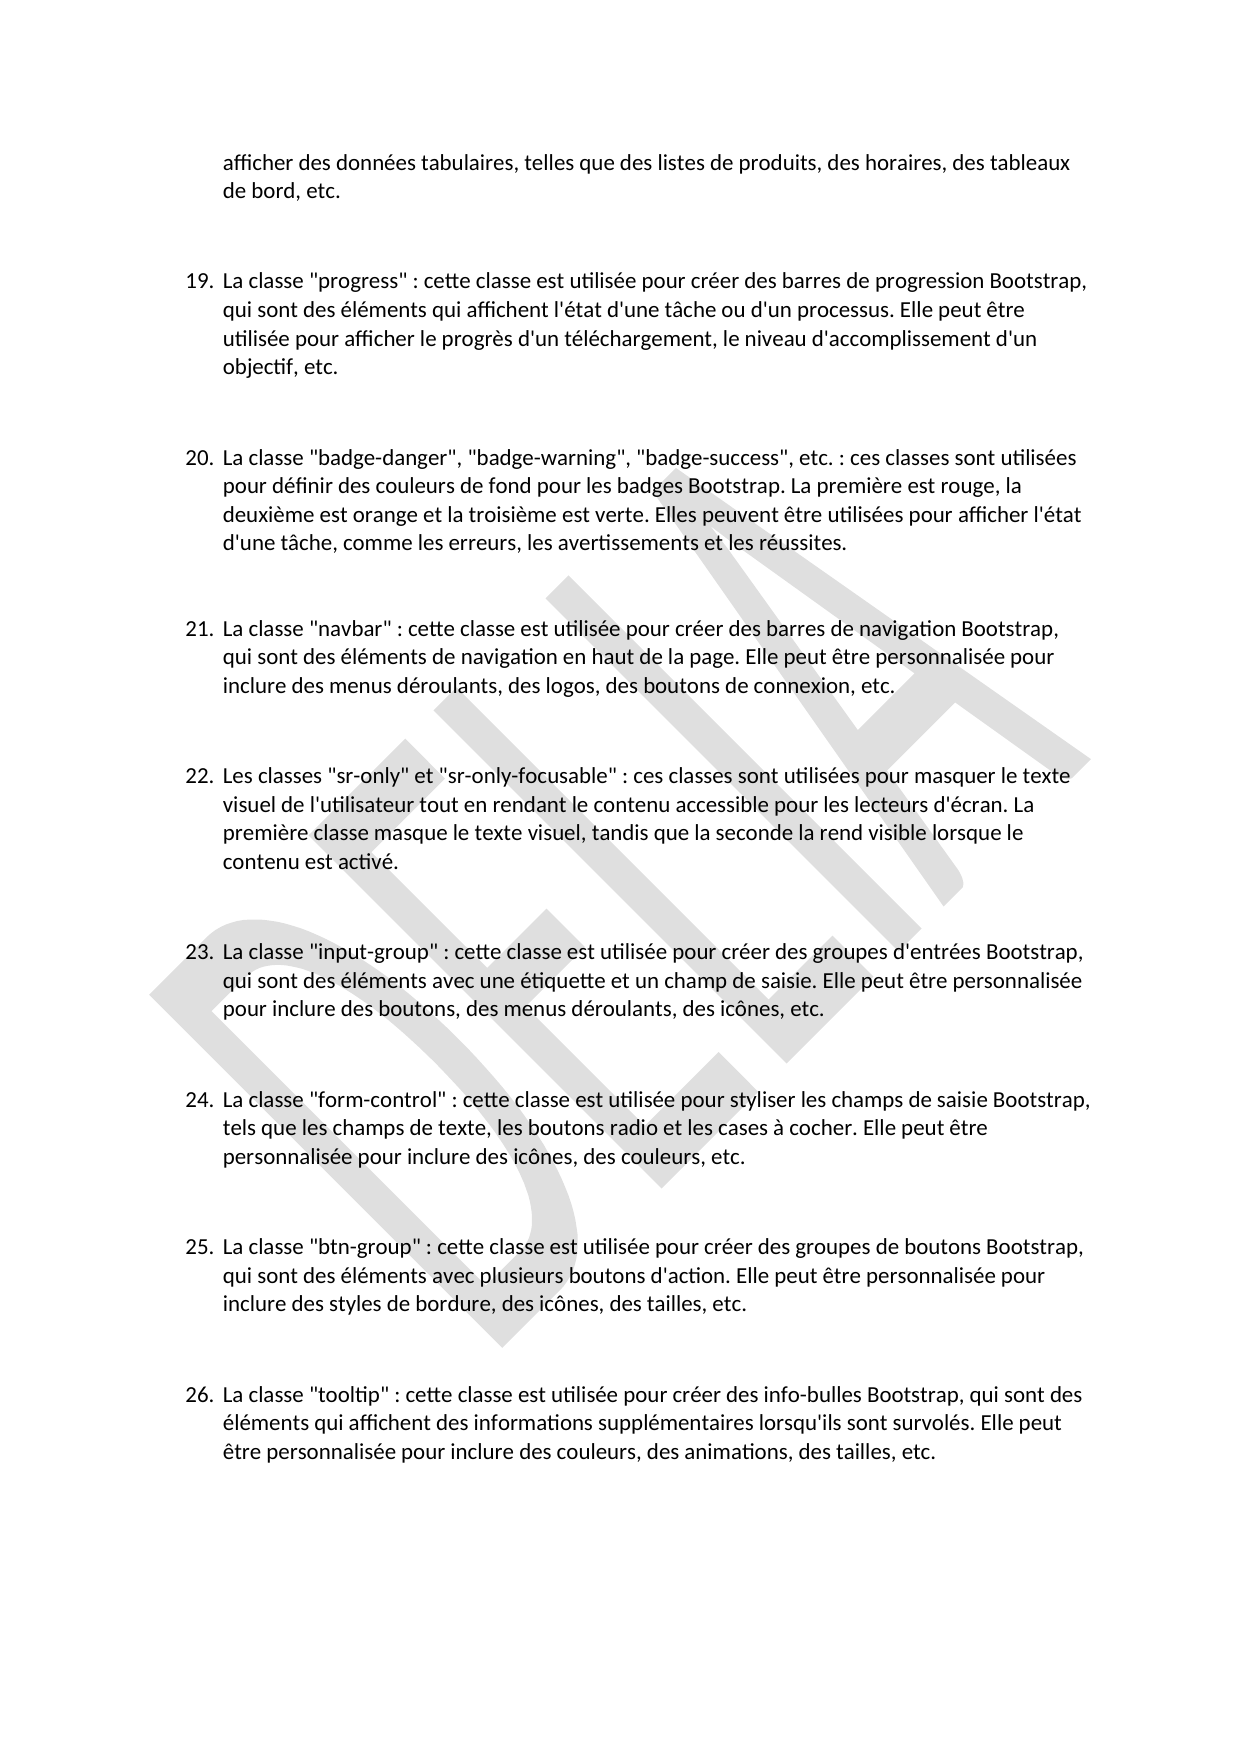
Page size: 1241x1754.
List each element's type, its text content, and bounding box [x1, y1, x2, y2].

list La classe "form-control" : cette classe est utilisée pour styliser les champs de saisie Bootstrap, tels que les champs de texte, les boutons radio et les cases à cocher. Elle peut être personnalisée pour inclure des icônes, des couleurs, etc. [185, 1085, 323, 1170]
list La classe "form-control" : cette classe est utilisée pour styliser les champs de saisie Bootstrap, tels que les champs de texte, les boutons radio et les cases à cocher. Elle peut être personnalisée pour inclure des icônes, des couleurs, etc. [287, 1085, 517, 1170]
list Les classes "sr-only" et "sr-only-focusable" : ces classes sont utilisées pour masquer le texte visuel de l'utilisateur tout en rendant le contenu accessible pour les lecteurs d'écran. La première classe masque le texte visuel, tandis que la seconde la rend visible lorsque le contenu est activé. [373, 761, 597, 875]
list Les classes "sr-only" et "sr-only-focusable" : ces classes sont utilisées pour masquer le texte visuel de l'utilisateur tout en rendant le contenu accessible pour les lecteurs d'écran. La première classe masque le texte visuel, tandis que la seconde la rend visible lorsque le contenu est activé. [888, 761, 1093, 875]
list La classe "input-group" : cette classe est utilisée pour créer des groupes d'entrées Bootstrap, qui sont des éléments avec une étiquette et un champ de saisie. Elle peut être personnalisée pour inclure des boutons, des menus déroulants, des icônes, etc. [213, 965, 389, 1022]
list La classe "navbar" : cette classe est utilisée pour créer des barres de navigation Bootstrap, qui sont des éléments de navigation en haut de la page. Elle peut être personnalisée pour inclure des menus déroulants, des logos, des boutons de connexion, etc. [609, 614, 797, 699]
list La classe "badge-danger", "badge-warning", "badge-success", etc. : ces classes sont utilisées pour définir des couleurs de fond pour les badges Bootstrap. La première est rouge, la deuxième est orange et la troisième est verte. Elles peuvent être utilisées pour afficher l'état d'une tâche, comme les erreurs, les avertissements et les réussites. [185, 443, 1093, 556]
list La classe "btn-group" : cette classe est utilisée pour créer des groupes de boutons Bootstrap, qui sont des éléments avec plusieurs boutons d'action. Elle peut être personnalisée pour inclure des styles de bordure, des icônes, des tailles, etc. [185, 1232, 470, 1317]
list Les classes "sr-only" et "sr-only-focusable" : ces classes sont utilisées pour masquer le texte visuel de l'utilisateur tout en rendant le contenu accessible pour les lecteurs d'écran. La première classe masque le texte visuel, tandis que la seconde la rend visible lorsque le contenu est activé. [532, 761, 821, 875]
list La classe "btn-group" : cette classe est utilisée pour créer des groupes de boutons Bootstrap, qui sont des éléments avec plusieurs boutons d'action. Elle peut être personnalisée pour inclure des styles de bordure, des icônes, des tailles, etc. [535, 1232, 1093, 1317]
list La classe "navbar" : cette classe est utilisée pour créer des barres de navigation Bootstrap, qui sont des éléments de navigation en haut de la page. Elle peut être personnalisée pour inclure des menus déroulants, des logos, des boutons de connexion, etc. [776, 614, 913, 699]
list La classe "navbar" : cette classe est utilisée pour créer des barres de navigation Bootstrap, qui sont des éléments de navigation en haut de la page. Elle peut être personnalisée pour inclure des menus déroulants, des logos, des boutons de connexion, etc. [185, 614, 645, 699]
list La classe "input-group" : cette classe est utilisée pour créer des groupes d'entrées Bootstrap, qui sont des éléments avec une étiquette et un champ de saisie. Elle peut être personnalisée pour inclure des boutons, des menus déroulants, des icônes, etc. [324, 937, 494, 1022]
list La classe "form-control" : cette classe est utilisée pour styliser les champs de saisie Bootstrap, tels que les champs de texte, les boutons radio et les cases à cocher. Elle peut être personnalisée pour inclure des icônes, des couleurs, etc. [502, 1085, 642, 1170]
list afficher des données tabulaires, telles que des listes de produits, des horaires, des tableaux de bord, etc. [185, 148, 1093, 204]
list La classe "navbar" : cette classe est utilisée pour créer des barres de navigation Bootstrap, qui sont des éléments de navigation en haut de la page. Elle peut être personnalisée pour inclure des menus déroulants, des logos, des boutons de connexion, etc. [886, 614, 1093, 699]
list Les classes "sr-only" et "sr-only-focusable" : ces classes sont utilisées pour masquer le texte visuel de l'utilisateur tout en rendant le contenu accessible pour les lecteurs d'écran. La première classe masque le texte visuel, tandis que la seconde la rend visible lorsque le contenu est activé. [185, 761, 381, 875]
list La classe "input-group" : cette classe est utilisée pour créer des groupes d'entrées Bootstrap, qui sont des éléments avec une étiquette et un champ de saisie. Elle peut être personnalisée pour inclure des boutons, des menus déroulants, des icônes, etc. [708, 937, 830, 998]
list La classe "input-group" : cette classe est utilisée pour créer des groupes d'entrées Bootstrap, qui sont des éléments avec une étiquette et un champ de saisie. Elle peut être personnalisée pour inclure des boutons, des menus déroulants, des icônes, etc. [529, 937, 744, 1022]
list La classe "form-control" : cette classe est utilisée pour styliser les champs de saisie Bootstrap, tels que les champs de texte, les boutons radio et les cases à cocher. Elle peut être personnalisée pour inclure des icônes, des couleurs, etc. [682, 1085, 1093, 1170]
list La classe "progress" : cette classe est utilisée pour créer des barres de progression Bootstrap, qui sont des éléments qui affichent l'état d'une tâche ou d'un processus. Elle peut être utilisée pour afficher le progrès d'un téléchargement, le niveau d'accomplissement d'un objectif, etc. [185, 267, 1093, 380]
list La classe "input-group" : cette classe est utilisée pour créer des groupes d'entrées Bootstrap, qui sont des éléments avec une étiquette et un champ de saisie. Elle peut être personnalisée pour inclure des boutons, des menus déroulants, des icônes, etc. [830, 937, 1093, 1022]
list La classe "tooltip" : cette classe est utilisée pour créer des info-bulles Bootstrap, qui sont des éléments qui affichent des informations supplémentaires lorsqu'ils sont survolés. Elle peut être personnalisée pour inclure des couleurs, des animations, des tailles, etc. [185, 1380, 1093, 1465]
list Les classes "sr-only" et "sr-only-focusable" : ces classes sont utilisées pour masquer le texte visuel de l'utilisateur tout en rendant le contenu accessible pour les lecteurs d'écran. La première classe masque le texte visuel, tandis que la seconde la rend visible lorsque le contenu est activé. [756, 761, 920, 875]
